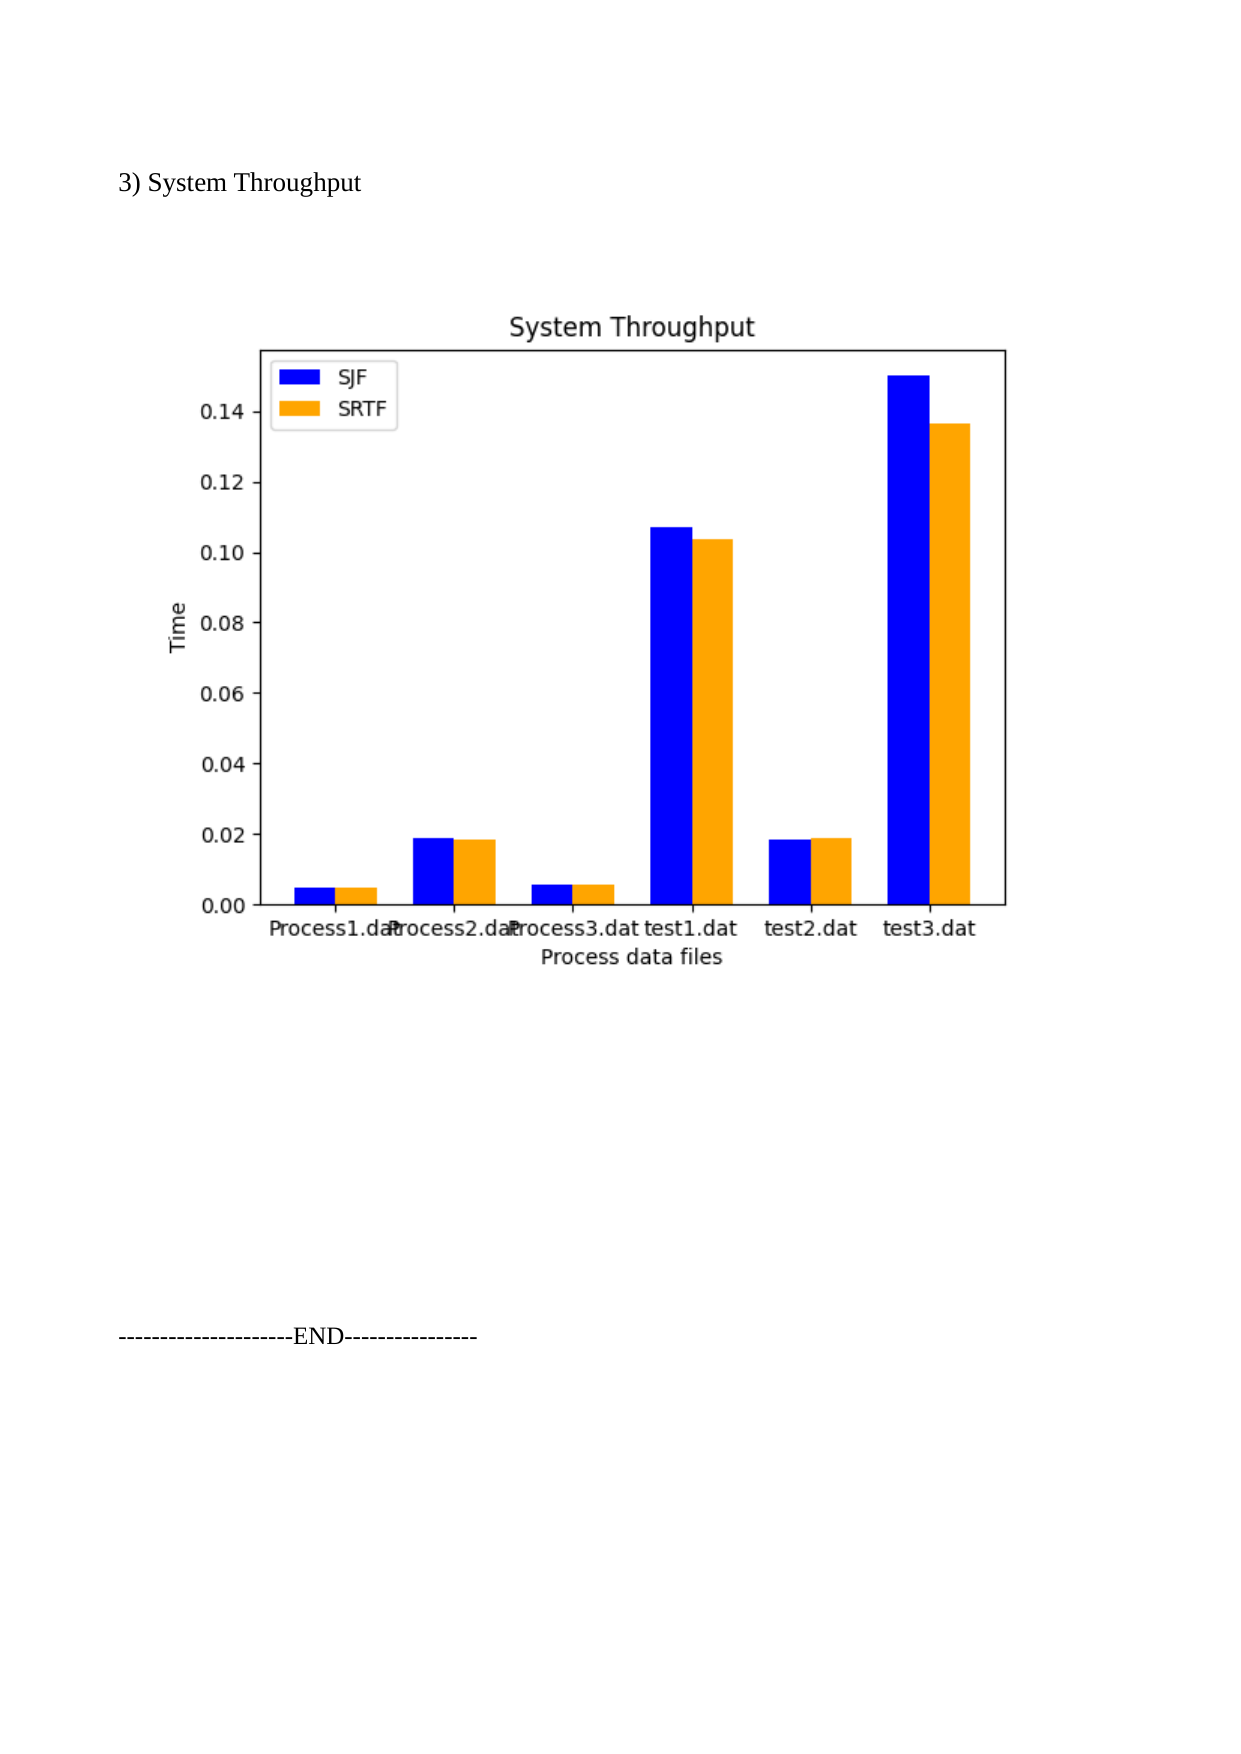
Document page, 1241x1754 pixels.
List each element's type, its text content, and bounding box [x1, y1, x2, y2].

text 3) System Throughput [118, 166, 1122, 197]
text ---------------------END---------------- [118, 1321, 1122, 1350]
picture [140, 263, 1100, 984]
